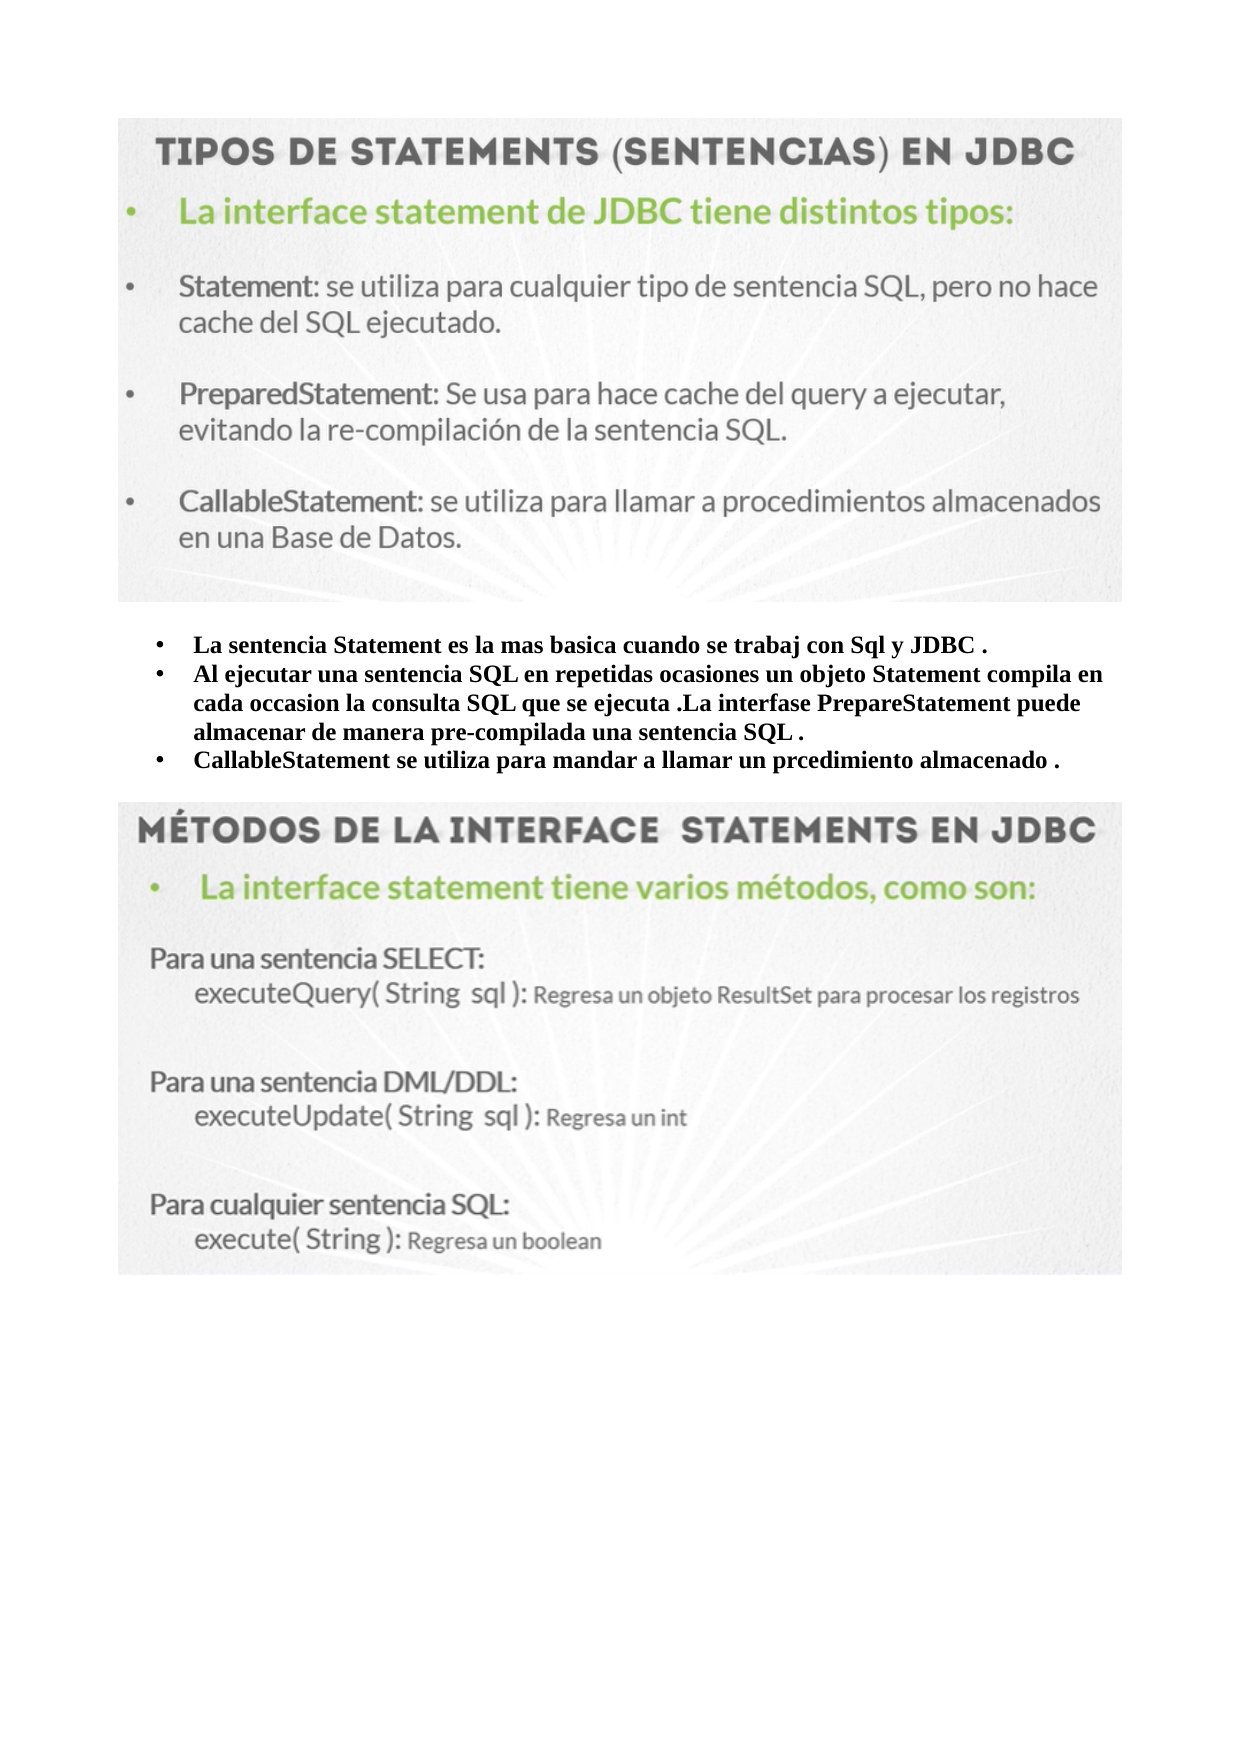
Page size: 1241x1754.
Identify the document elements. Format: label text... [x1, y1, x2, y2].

picture [118, 802, 1123, 1275]
list Al ejecutar una sentencia SQL en repetidas ocasiones un objeto Statement compila en cada occasion la consulta SQL que se ejecuta .La interfase PrepareStatement puede almacenar de manera pre-compilada una sentencia SQL . [156, 659, 1122, 745]
list CallableStatement se utiliza para mandar a llamar un prcedimiento almacenado . [156, 745, 1122, 774]
picture [118, 118, 1123, 602]
list La sentencia Statement es la mas basica cuando se trabaj con Sql y JDBC . [156, 630, 1122, 659]
